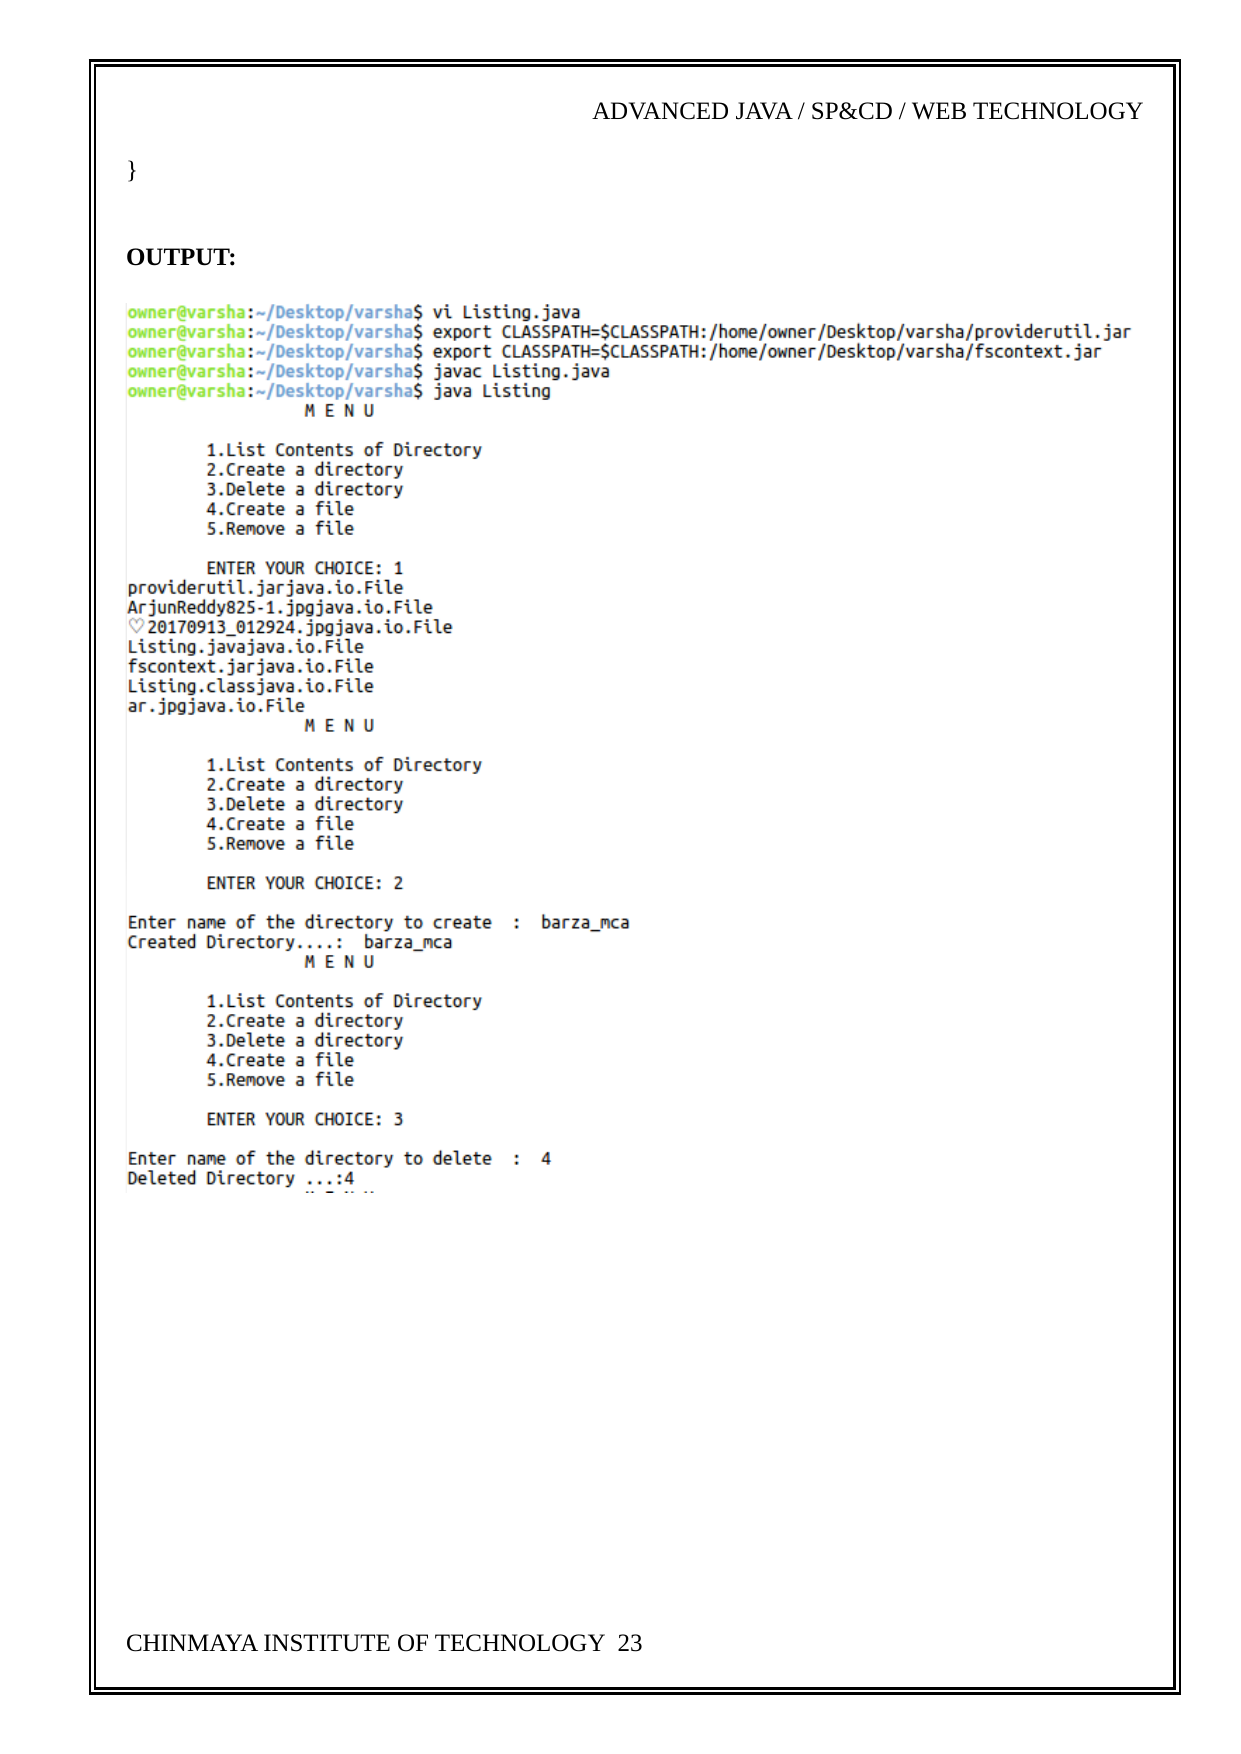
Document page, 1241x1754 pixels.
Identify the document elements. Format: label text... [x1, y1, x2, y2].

picture [125, 303, 1142, 1193]
text } [126, 155, 1144, 184]
text OUTPUT: [126, 242, 1144, 271]
